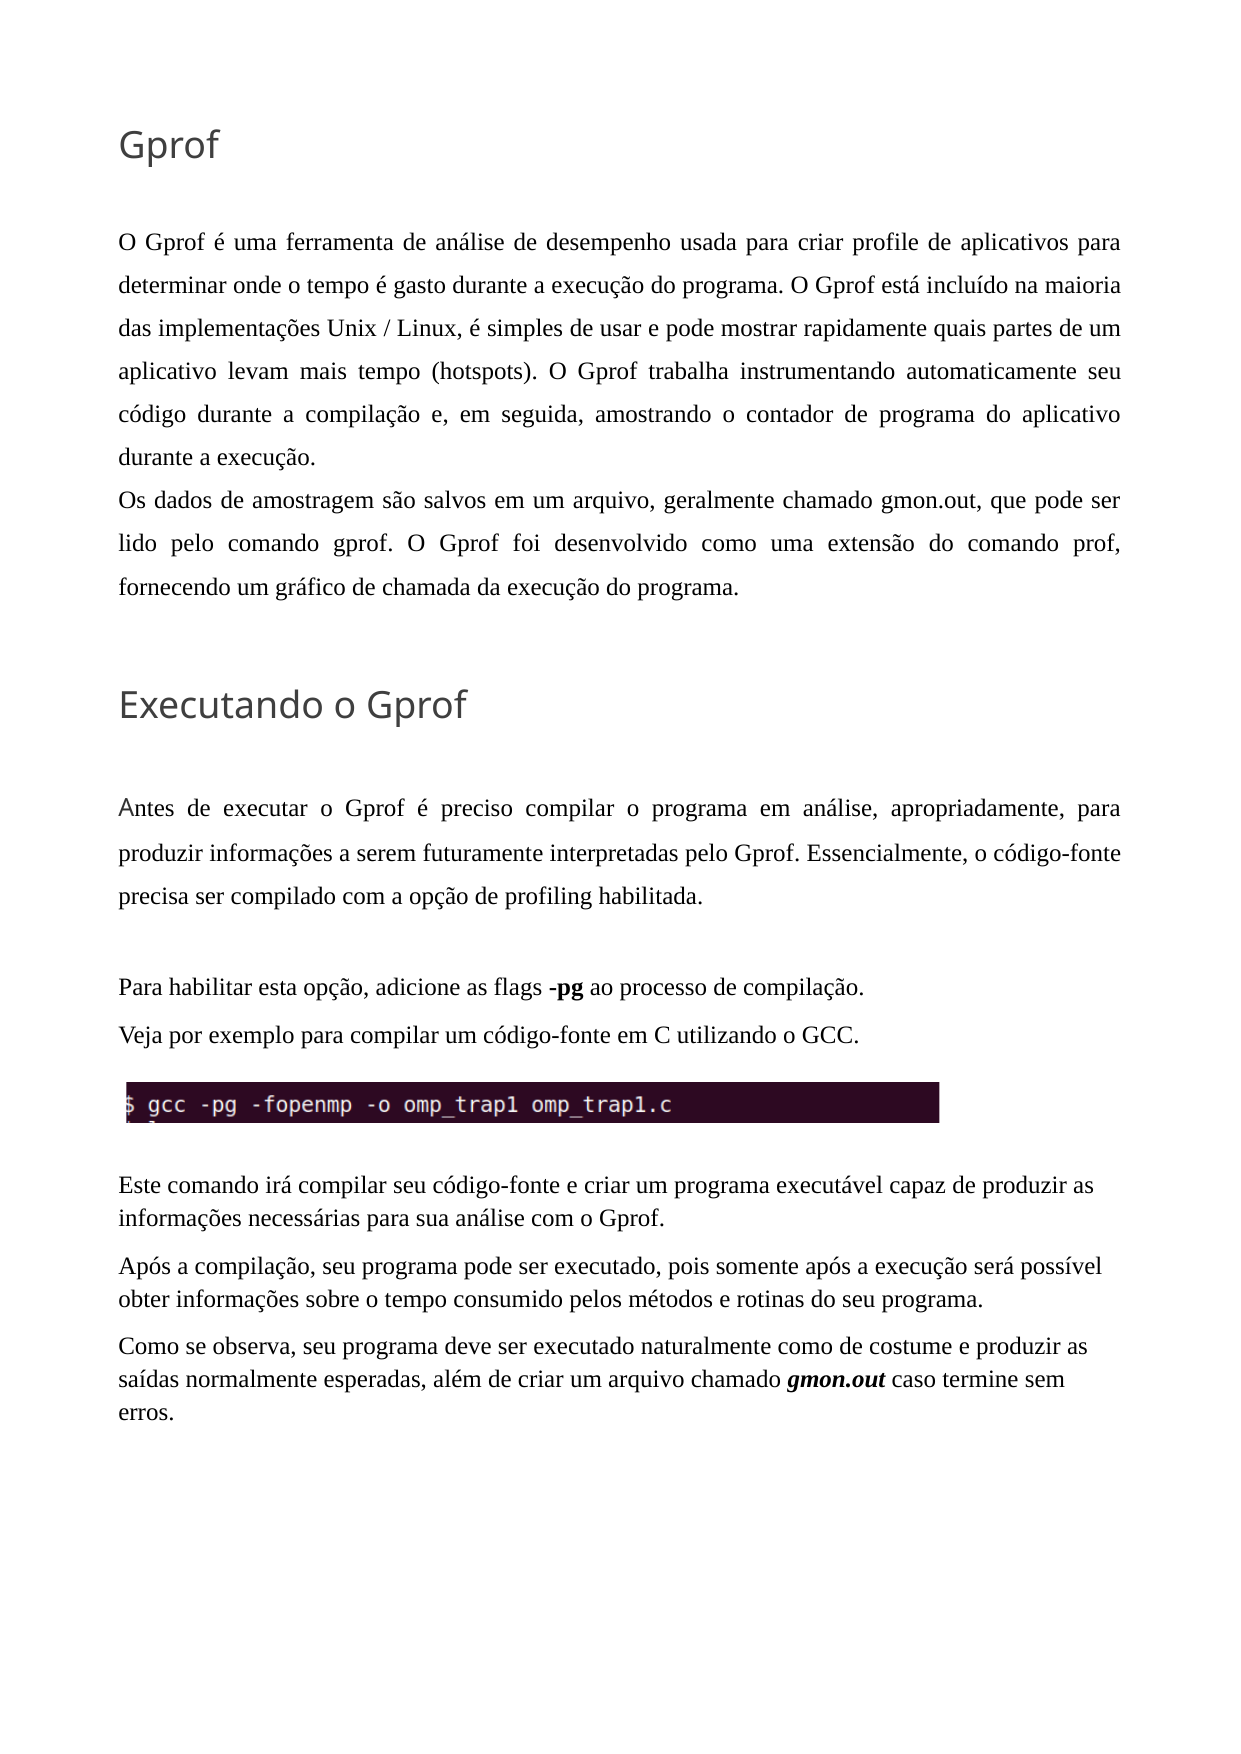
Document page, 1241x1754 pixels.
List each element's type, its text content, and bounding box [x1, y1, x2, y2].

text Para habilitar esta opção, adicione as flags -pg ao processo de compilação. [118, 972, 1122, 1001]
text Este comando irá compilar seu código-fonte e criar um programa executável capaz de produzir as informações necessárias para sua análise com o Gprof. [118, 1170, 1122, 1232]
text Veja por exemplo para compilar um código-fonte em C utilizando o GCC. [118, 1020, 1122, 1048]
picture [575, 1085, 940, 1123]
text Gprof [118, 118, 1122, 169]
text Os dados de amostragem são salvos em um arquivo, geralmente chamado gmon.out, que pode ser lido pelo comando gprof. O Gprof foi desenvolvido como uma extensão do comando prof, fornecendo um gráfico de chamada da execução do programa. [118, 485, 1122, 600]
text Antes de executar o Gprof é preciso compilar o programa em análise, apropriadamente, para produzir informações a serem futuramente interpretadas pelo Gprof. Essencialmente, o código-fonte precisa ser compilado com a opção de profiling habilitada. [118, 790, 1122, 910]
text Após a compilação, seu programa pode ser executado, pois somente após a execução será possível obter informações sobre o tempo consumido pelos métodos e rotinas do seu programa. [118, 1251, 1122, 1312]
subtitle Executando o Gprof [118, 679, 1122, 730]
text O Gprof é uma ferramenta de análise de desempenho usada para criar profile de aplicativos para determinar onde o tempo é gasto durante a execução do programa. O Gprof está incluído na maioria das implementações Unix / Linux, é simples de usar e pode mostrar rapidamente quais partes de um aplicativo levam mais tempo (hotspots). O Gprof trabalha instrumentando automaticamente seu código durante a compilação e, em seguida, amostrando o contador de programa do aplicativo durante a execução. [118, 227, 1122, 471]
text Como se observa, seu programa deve ser executado naturalmente como de costume e produzir as saídas normalmente esperadas, além de criar um arquivo chamado gmon.out caso termine sem erros. [118, 1331, 1122, 1426]
